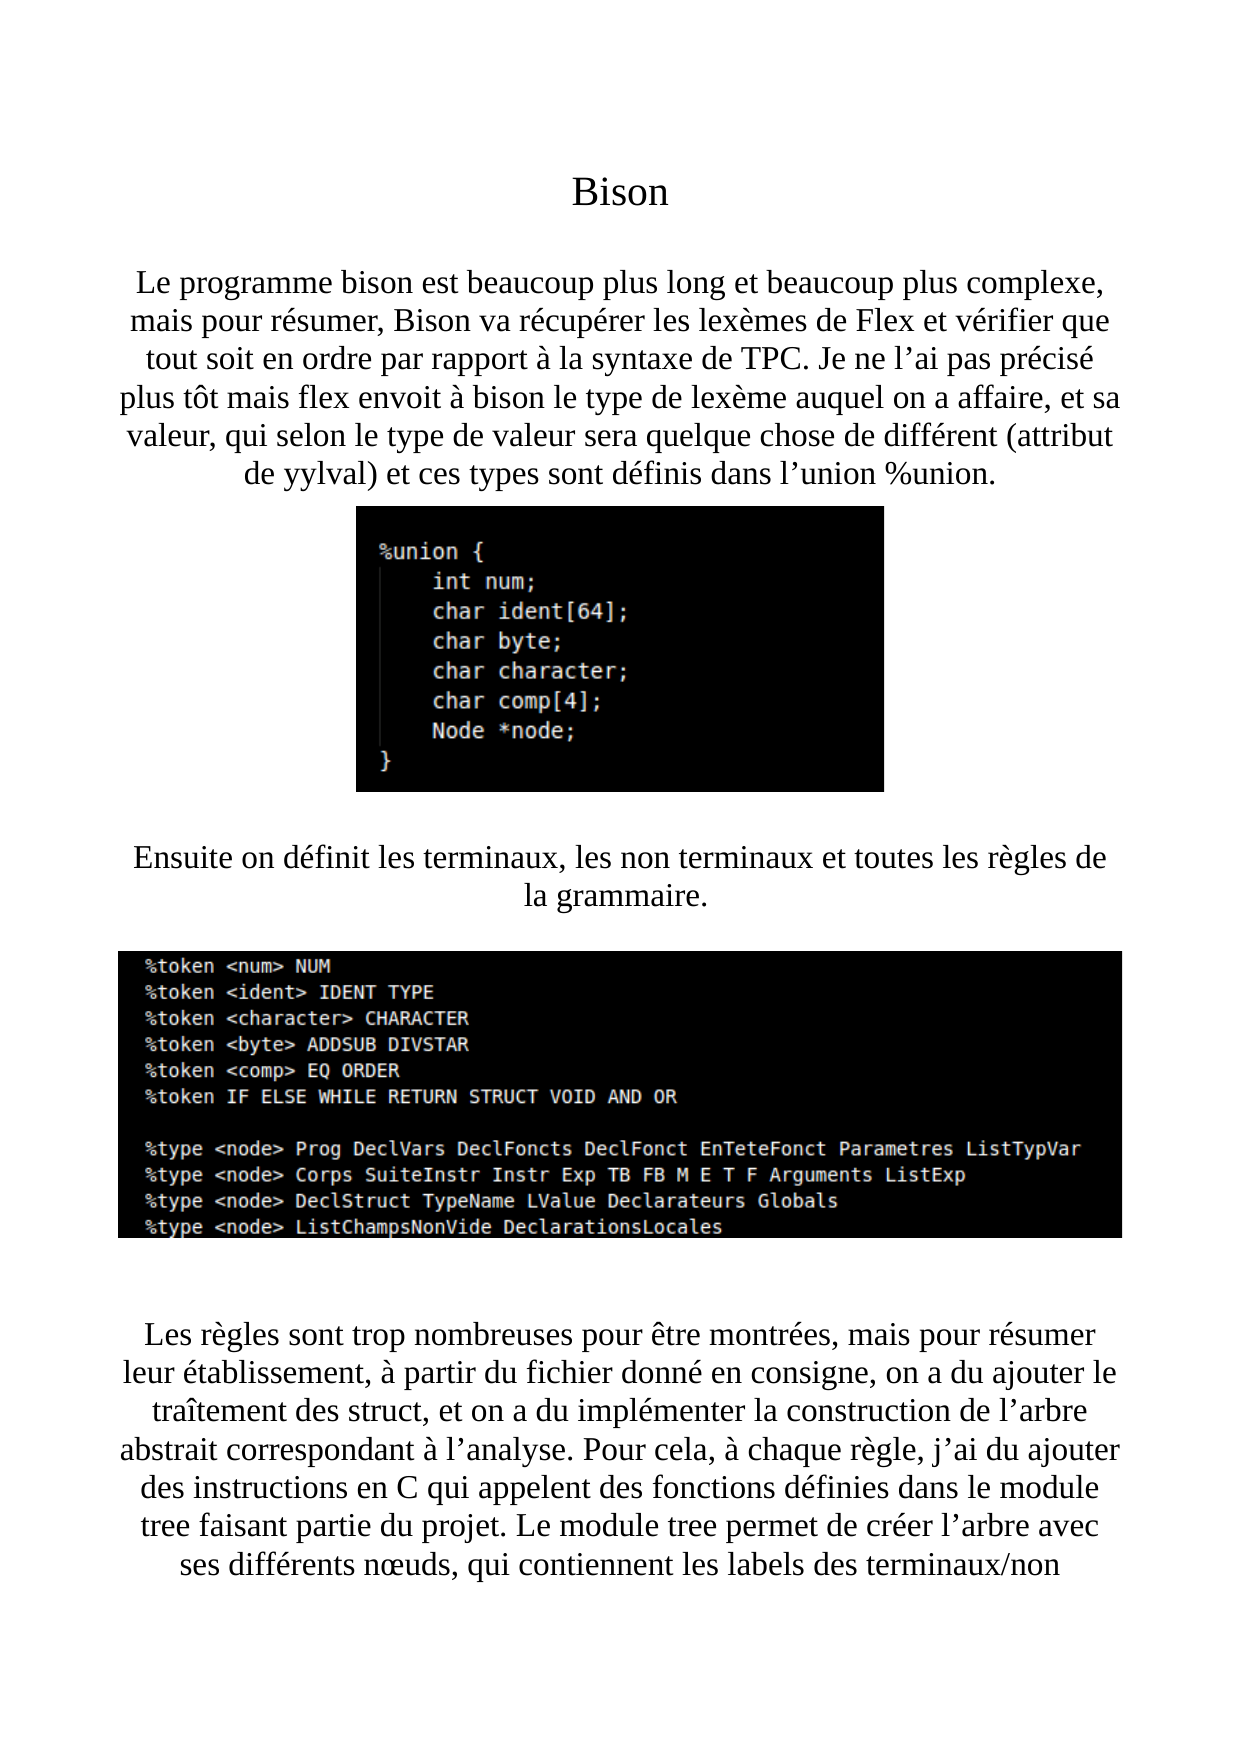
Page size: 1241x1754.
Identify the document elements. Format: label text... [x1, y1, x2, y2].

text Ensuite on définit les terminaux, les non terminaux et toutes les règles de la grammaire. [118, 837, 1122, 913]
text Bison [118, 166, 1122, 214]
text Les règles sont trop nombreuses pour être montrées, mais pour résumer leur établissement, à partir du fichier donné en consigne, on a du ajouter le traîtement des struct, et on a du implémenter la construction de l’arbre abstrait correspondant à l’analyse. Pour cela, à chaque règle, j’ai du ajouter des instructions en C qui appelent des fonctions définies dans le module tree faisant partie du projet. Le module tree permet de créer l’arbre avec ses différents nœuds, qui contiennent les labels des terminaux/non [118, 1314, 1122, 1582]
picture [356, 506, 885, 792]
picture [118, 951, 1123, 1238]
text Le programme bison est beaucoup plus long et beaucoup plus complexe, mais pour résumer, Bison va récupérer les lexèmes de Flex et vérifier que tout soit en ordre par rapport à la syntaxe de TPC. Je ne l’ai pas précisé plus tôt mais flex envoit à bison le type de lexème auquel on a affaire, et sa valeur, qui selon le type de valeur sera quelque chose de différent (attribut de yylval) et ces types sont définis dans l’union %union. [118, 262, 1122, 492]
